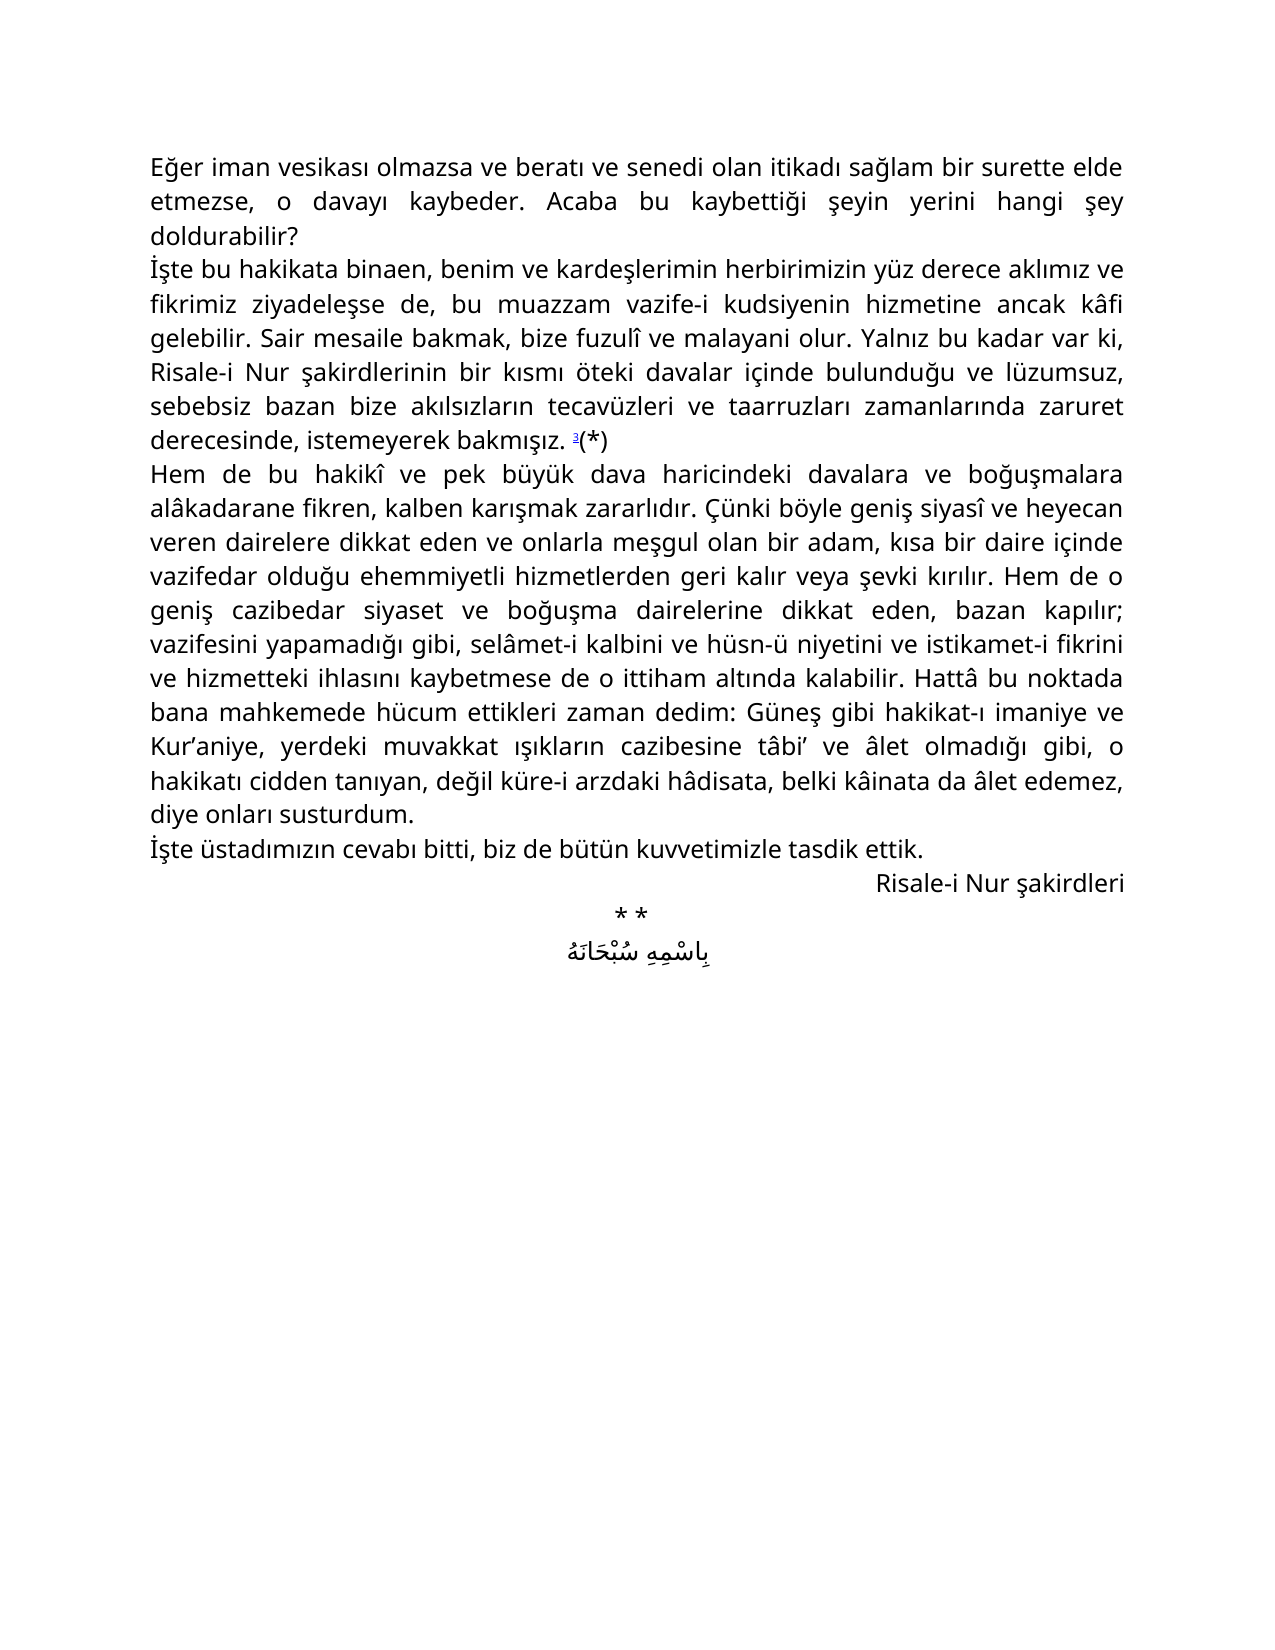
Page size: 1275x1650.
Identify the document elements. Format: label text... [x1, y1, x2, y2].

text Risale-i Nur şakirdleri [150, 865, 1125, 899]
text İşte üstadımızın cevabı bitti, biz de bütün kuvvetimizle tasdik ettik. [150, 831, 1125, 865]
text * * [150, 899, 1125, 933]
text بِاسْمِهِ سُبْحَانَهُ [150, 933, 1125, 967]
text İşte bu hakikata binaen, benim ve kardeşlerimin herbirimizin yüz derece aklımız ve fikrimiz ziyadeleşse de, bu muazzam vazife-i kudsiyenin hizmetine ancak kâfi gelebilir. Sair mesaile bakmak, bize fuzulî ve malayani olur. Yalnız bu kadar var ki, Risale-i Nur şakirdlerinin bir kısmı öteki davalar içinde bulunduğu ve lüzumsuz, sebebsiz bazan bize akılsızların tecavüzleri ve taarruzları zamanlarında zaruret derecesinde, istemeyerek bakmışız. 3(*) [150, 252, 1125, 457]
text Eğer iman vesikası olmazsa ve beratı ve senedi olan itikadı sağlam bir surette elde etmezse, o davayı kaybeder. Acaba bu kaybettiği şeyin yerini hangi şey doldurabilir? [150, 150, 1125, 252]
text Hem de bu hakikî ve pek büyük dava haricindeki davalara ve boğuşmalara alâkadarane fikren, kalben karışmak zararlıdır. Çünki böyle geniş siyasî ve heyecan veren dairelere dikkat eden ve onlarla meşgul olan bir adam, kısa bir daire içinde vazifedar olduğu ehemmiyetli hizmetlerden geri kalır veya şevki kırılır. Hem de o geniş cazibedar siyaset ve boğuşma dairelerine dikkat eden, bazan kapılır; vazifesini yapamadığı gibi, selâmet-i kalbini ve hüsn-ü niyetini ve istikamet-i fikrini ve hizmetteki ihlasını kaybetmese de o ittiham altında kalabilir. Hattâ bu noktada bana mahkemede hücum ettikleri zaman dedim: Güneş gibi hakikat-ı imaniye ve Kur’aniye, yerdeki muvakkat ışıkların cazibesine tâbi’ ve âlet olmadığı gibi, o hakikatı cidden tanıyan, değil küre-i arzdaki hâdisata, belki kâinata da âlet edemez, diye onları susturdum. [150, 457, 1125, 831]
